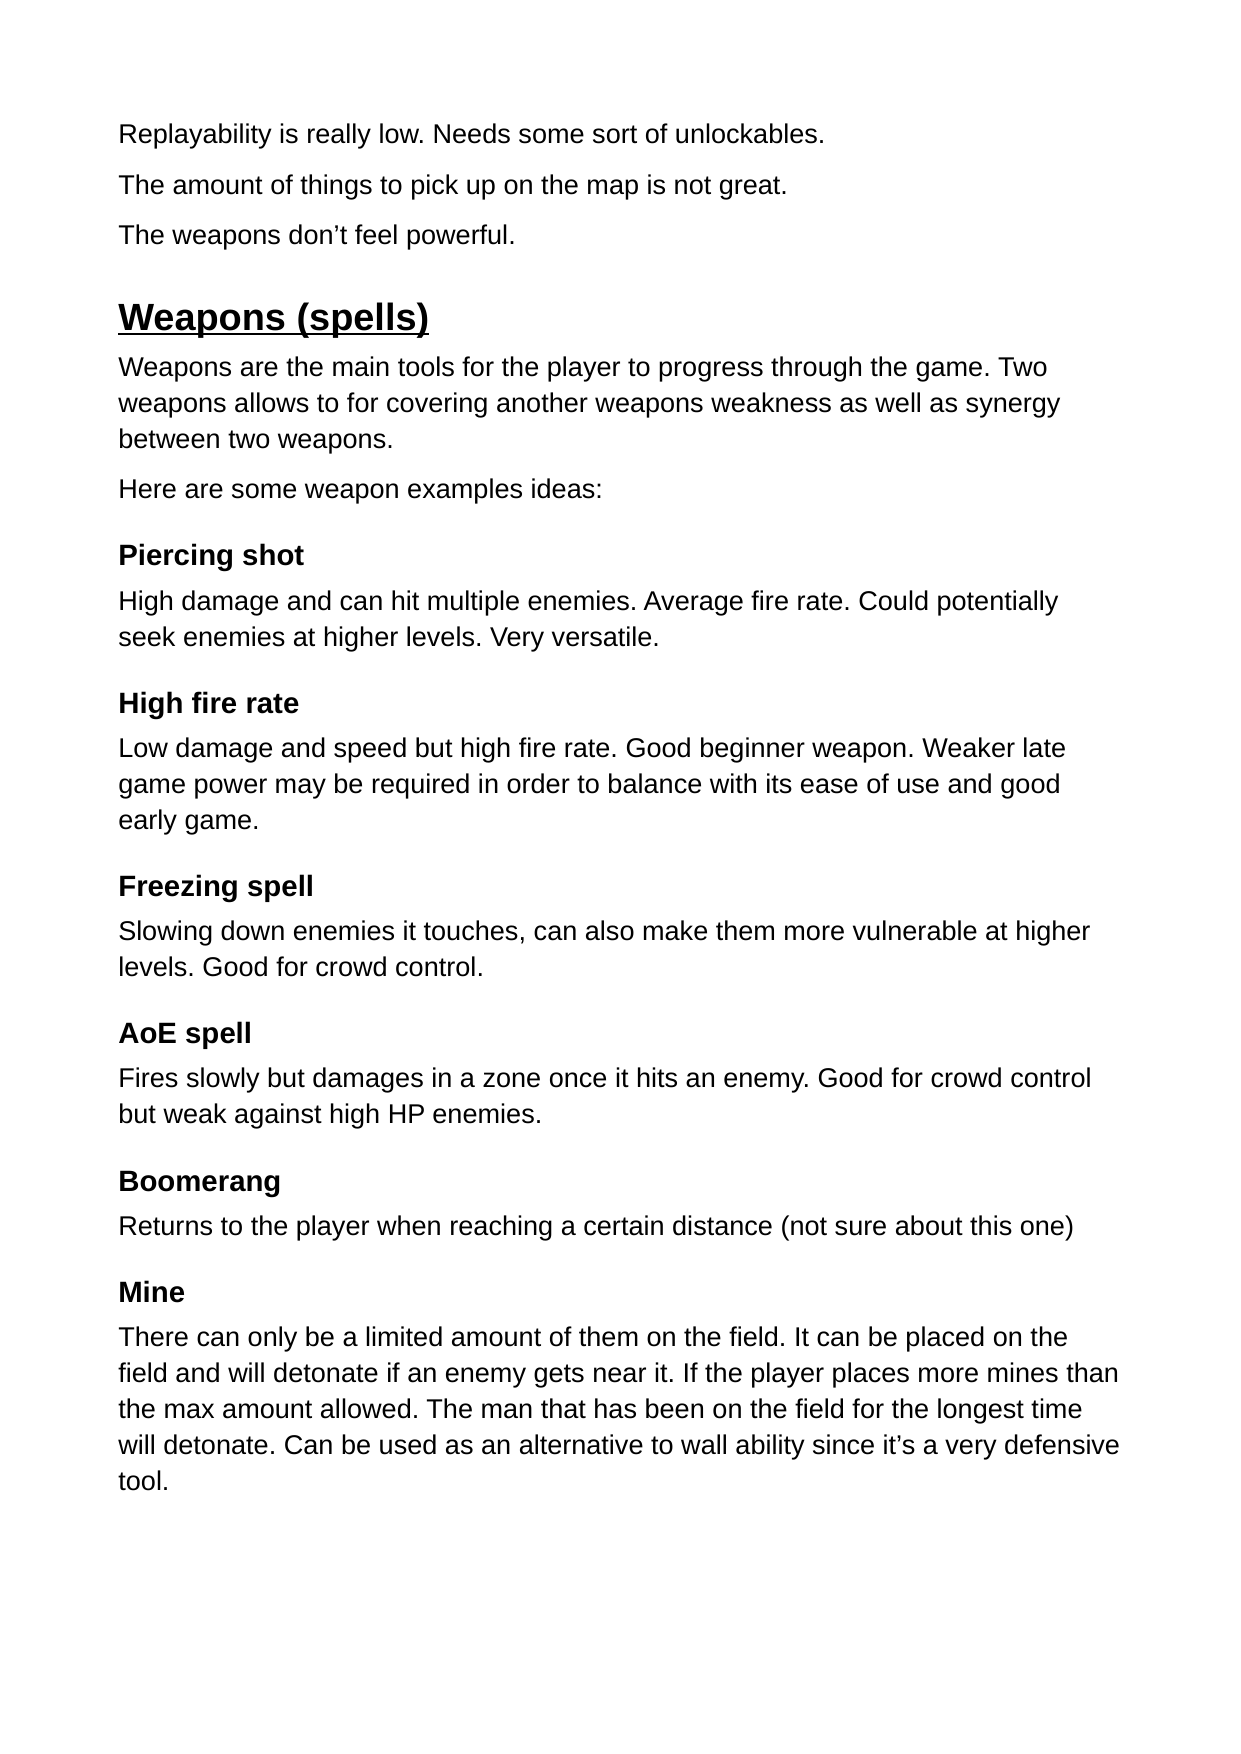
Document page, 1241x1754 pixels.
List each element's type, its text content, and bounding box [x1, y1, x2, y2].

text Here are some weapon examples ideas: [118, 473, 1122, 504]
text Replayability is really low. Needs some sort of unlockables. [118, 118, 1122, 149]
subtitle Freezing spell [118, 869, 1122, 903]
subtitle Mine [118, 1275, 1122, 1308]
subtitle Piercing shot [118, 538, 1122, 572]
subtitle Boomerang [118, 1163, 1122, 1197]
text Weapons are the main tools for the player to progress through the game. Two weapons allows to for covering another weapons weakness as well as synergy between two weapons. [118, 351, 1122, 454]
text The weapons don’t feel powerful. [118, 219, 1122, 250]
subtitle AoE spell [118, 1016, 1122, 1050]
subtitle Weapons (spells) [118, 295, 1122, 338]
text Slowing down enemies it touches, can also make them more vulnerable at higher levels. Good for crowd control. [118, 915, 1122, 982]
text There can only be a limited amount of them on the field. It can be placed on the field and will detonate if an enemy gets near it. If the player places more mines than the max amount allowed. The man that has been on the field for the longest time will detonate. Can be used as an alternative to wall ability since it’s a very defensive tool. [118, 1321, 1122, 1496]
text Returns to the player when reaching a certain distance (not sure about this one) [118, 1210, 1122, 1241]
text Low damage and speed but high fire rate. Good beginner weapon. Weaker late game power may be required in order to balance with its ease of use and good early game. [118, 732, 1122, 835]
text Fires slowly but damages in a zone once it hits an enemy. Good for crowd control but weak against high HP enemies. [118, 1062, 1122, 1129]
text The amount of things to pick up on the map is not great. [118, 169, 1122, 200]
subtitle High fire rate [118, 686, 1122, 719]
text High damage and can hit multiple enemies. Average fire rate. Could potentially seek enemies at higher levels. Very versatile. [118, 584, 1122, 652]
